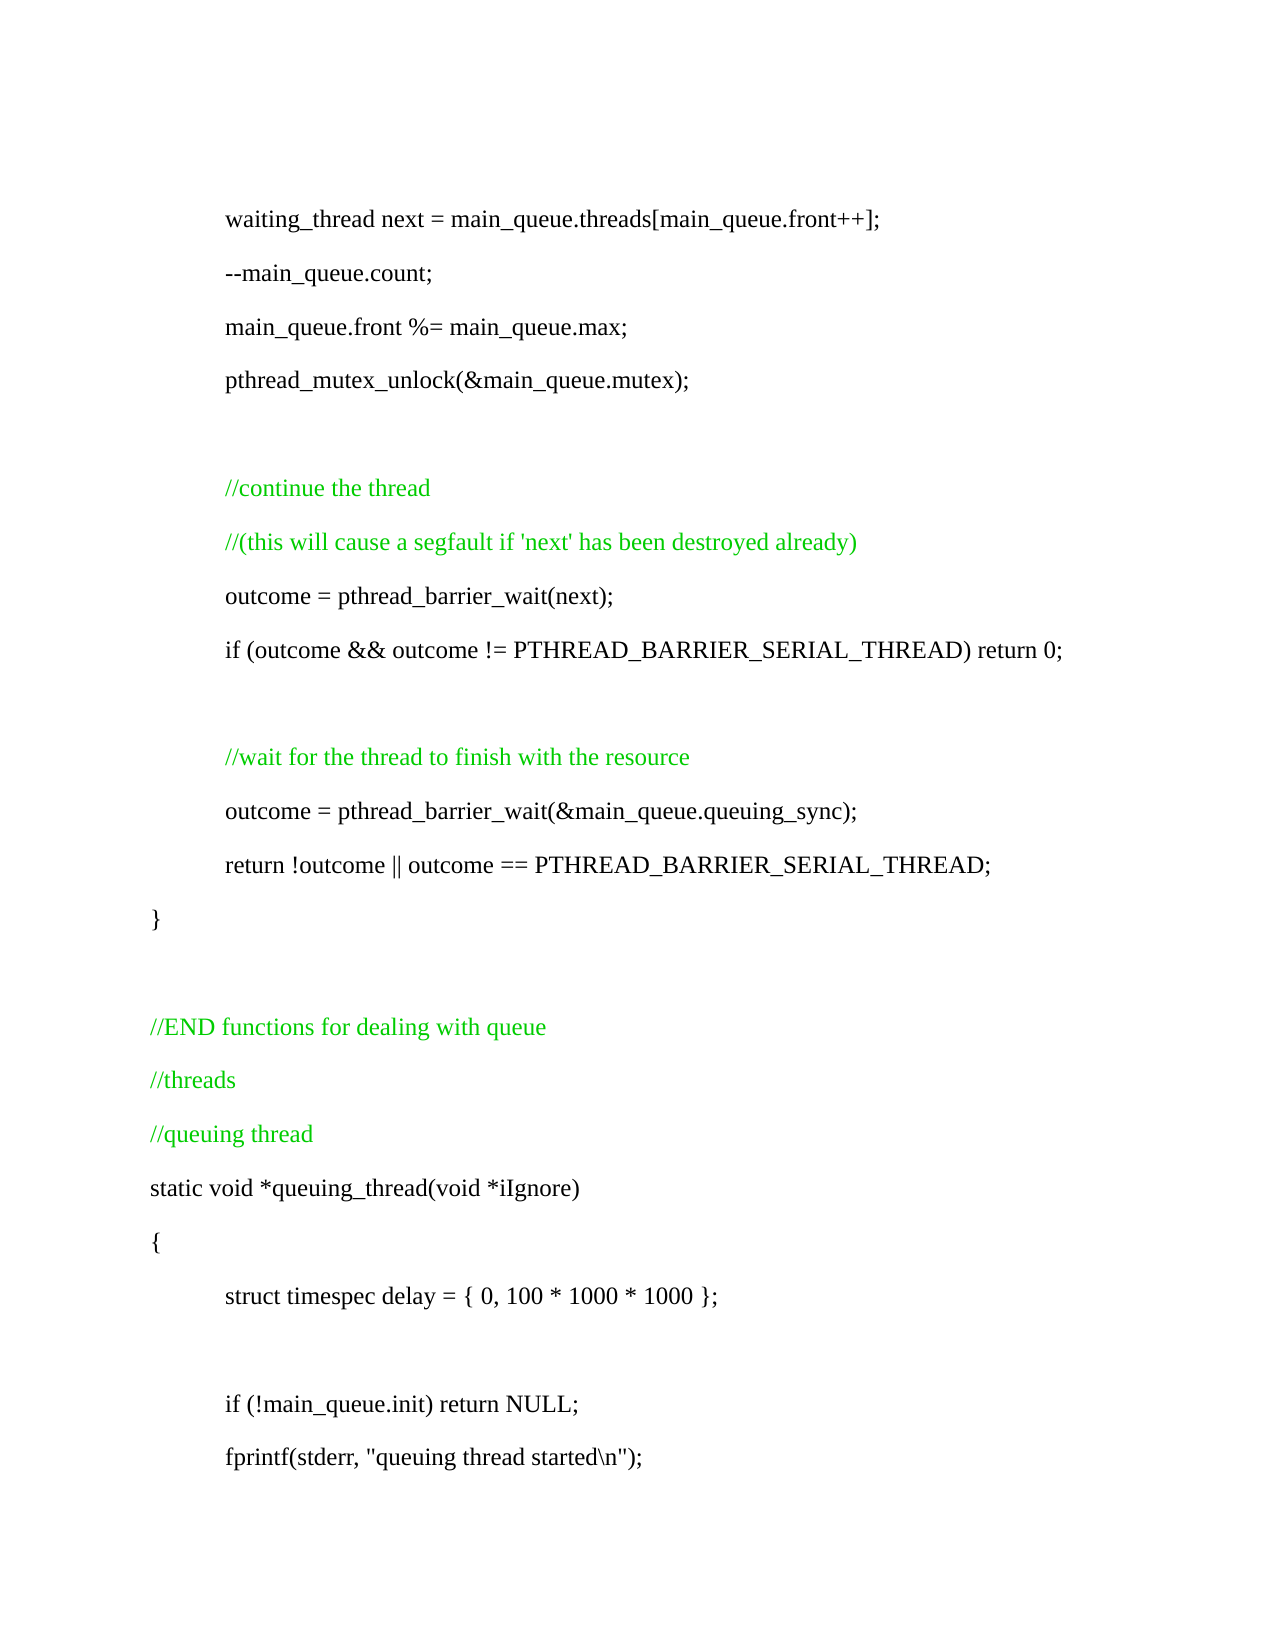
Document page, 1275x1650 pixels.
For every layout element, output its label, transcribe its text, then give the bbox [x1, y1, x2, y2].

text //threads [150, 1066, 1125, 1094]
text fprintf(stderr, "queuing thread started\n"); [150, 1442, 1125, 1471]
text //continue the thread [150, 473, 1125, 502]
text //queuing thread [150, 1119, 1125, 1148]
text --main_queue.count; [150, 258, 1125, 286]
text outcome = pthread_barrier_wait(&main_queue.queuing_sync); [150, 796, 1125, 825]
text //END functions for dealing with queue [150, 1012, 1125, 1040]
text if (!main_queue.init) return NULL; [150, 1389, 1125, 1417]
text //wait for the thread to finish with the resource [150, 742, 1125, 771]
text pthread_mutex_unlock(&main_queue.mutex); [150, 365, 1125, 394]
text { [150, 1227, 1125, 1256]
text waiting_thread next = main_queue.threads[main_queue.front++]; [150, 204, 1125, 233]
text struct timespec delay = { 0, 100 * 1000 * 1000 }; [150, 1281, 1125, 1310]
text } [150, 904, 1125, 933]
text if (outcome && outcome != PTHREAD_BARRIER_SERIAL_THREAD) return 0; [150, 635, 1125, 663]
text return !outcome || outcome == PTHREAD_BARRIER_SERIAL_THREAD; [150, 850, 1125, 879]
text outcome = pthread_barrier_wait(next); [150, 581, 1125, 609]
text //(this will cause a segfault if 'next' has been destroyed already) [150, 527, 1125, 556]
text static void *queuing_thread(void *iIgnore) [150, 1173, 1125, 1202]
text main_queue.front %= main_queue.max; [150, 312, 1125, 340]
